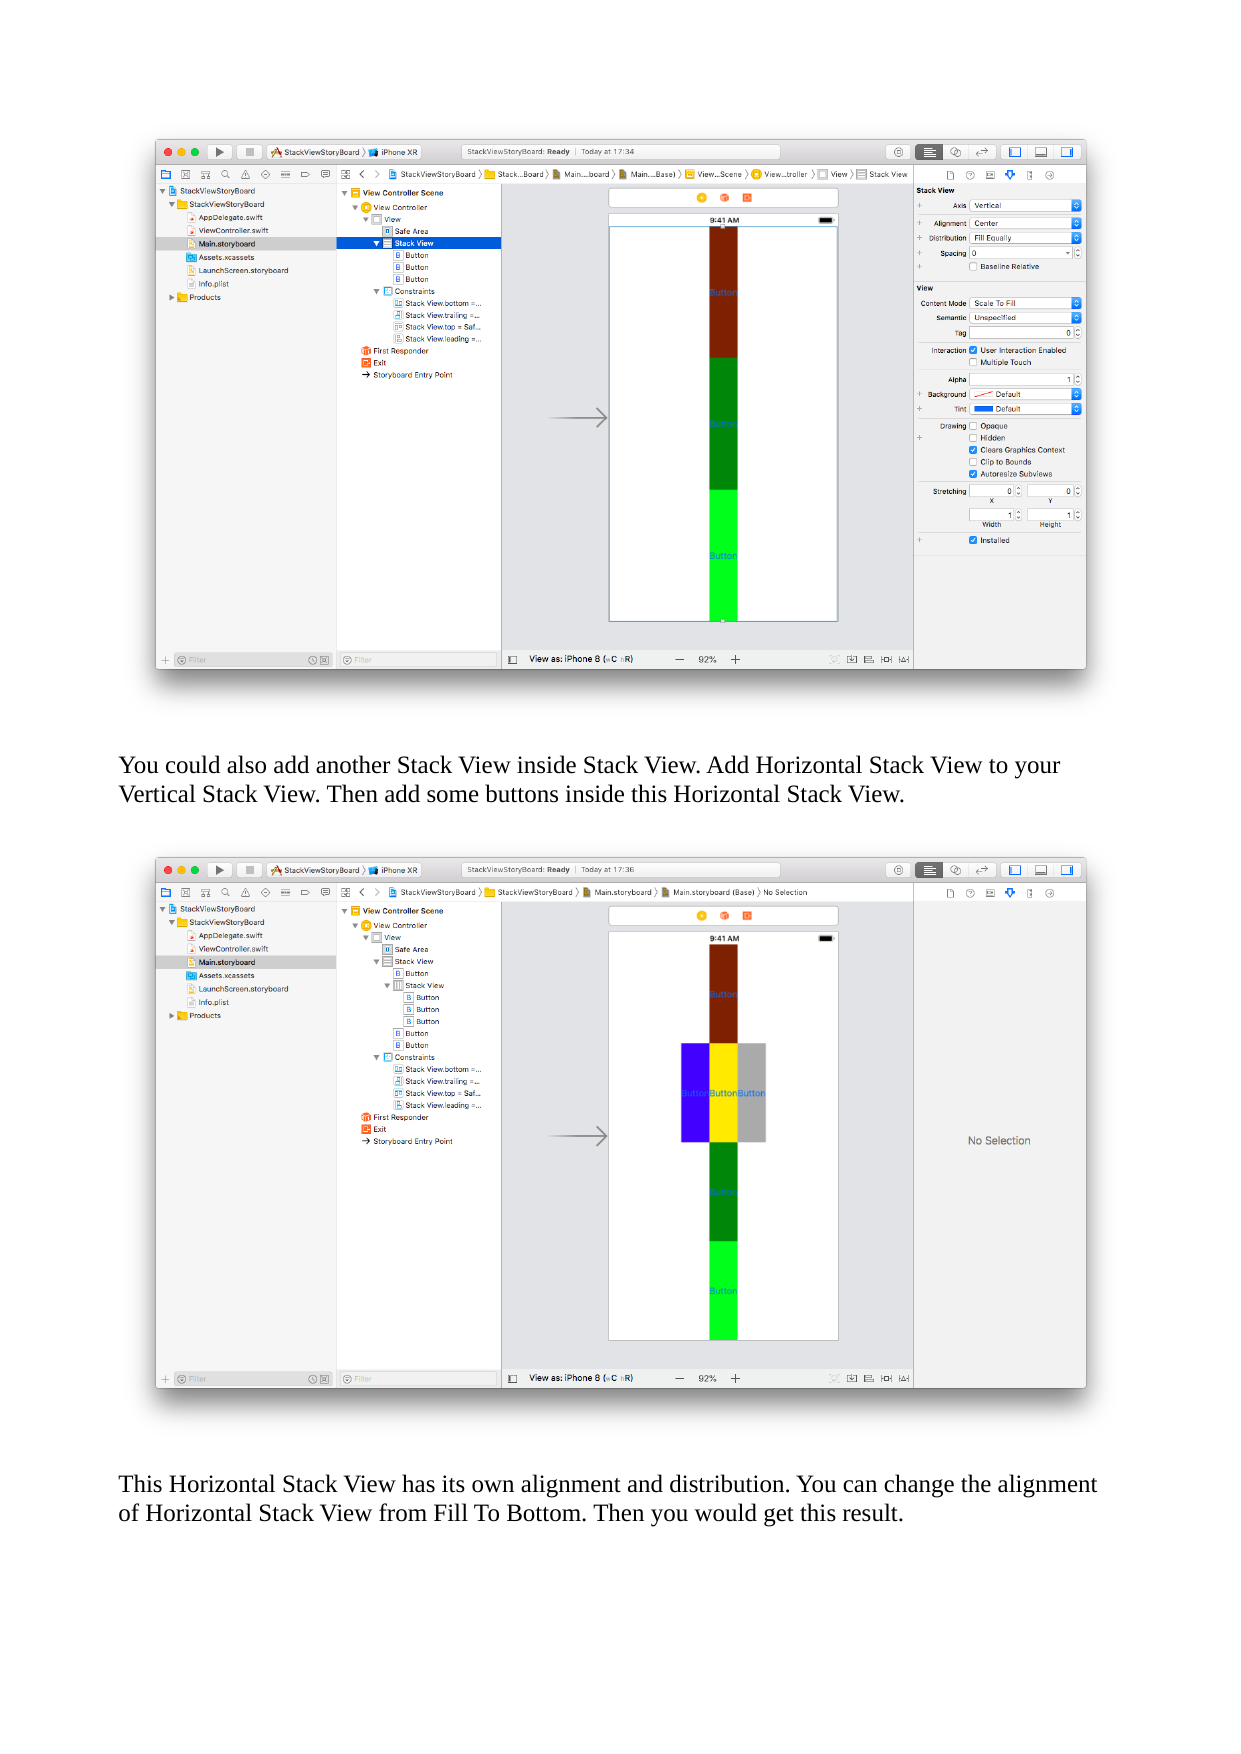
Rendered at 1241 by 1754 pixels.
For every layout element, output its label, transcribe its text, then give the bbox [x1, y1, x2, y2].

text This Horizontal Stack View has its own alignment and distribution. You can change the alignment of Horizontal Stack View from Fill To Bottom. Then you would get this result. [118, 1469, 1122, 1526]
picture [118, 836, 1123, 1441]
text You could also add another Stack View inside Stack View. Add Horizontal Stack View to your Vertical Stack View. Then add some buttons inside this Horizontal Stack View. [118, 750, 1122, 808]
picture [118, 118, 1123, 722]
